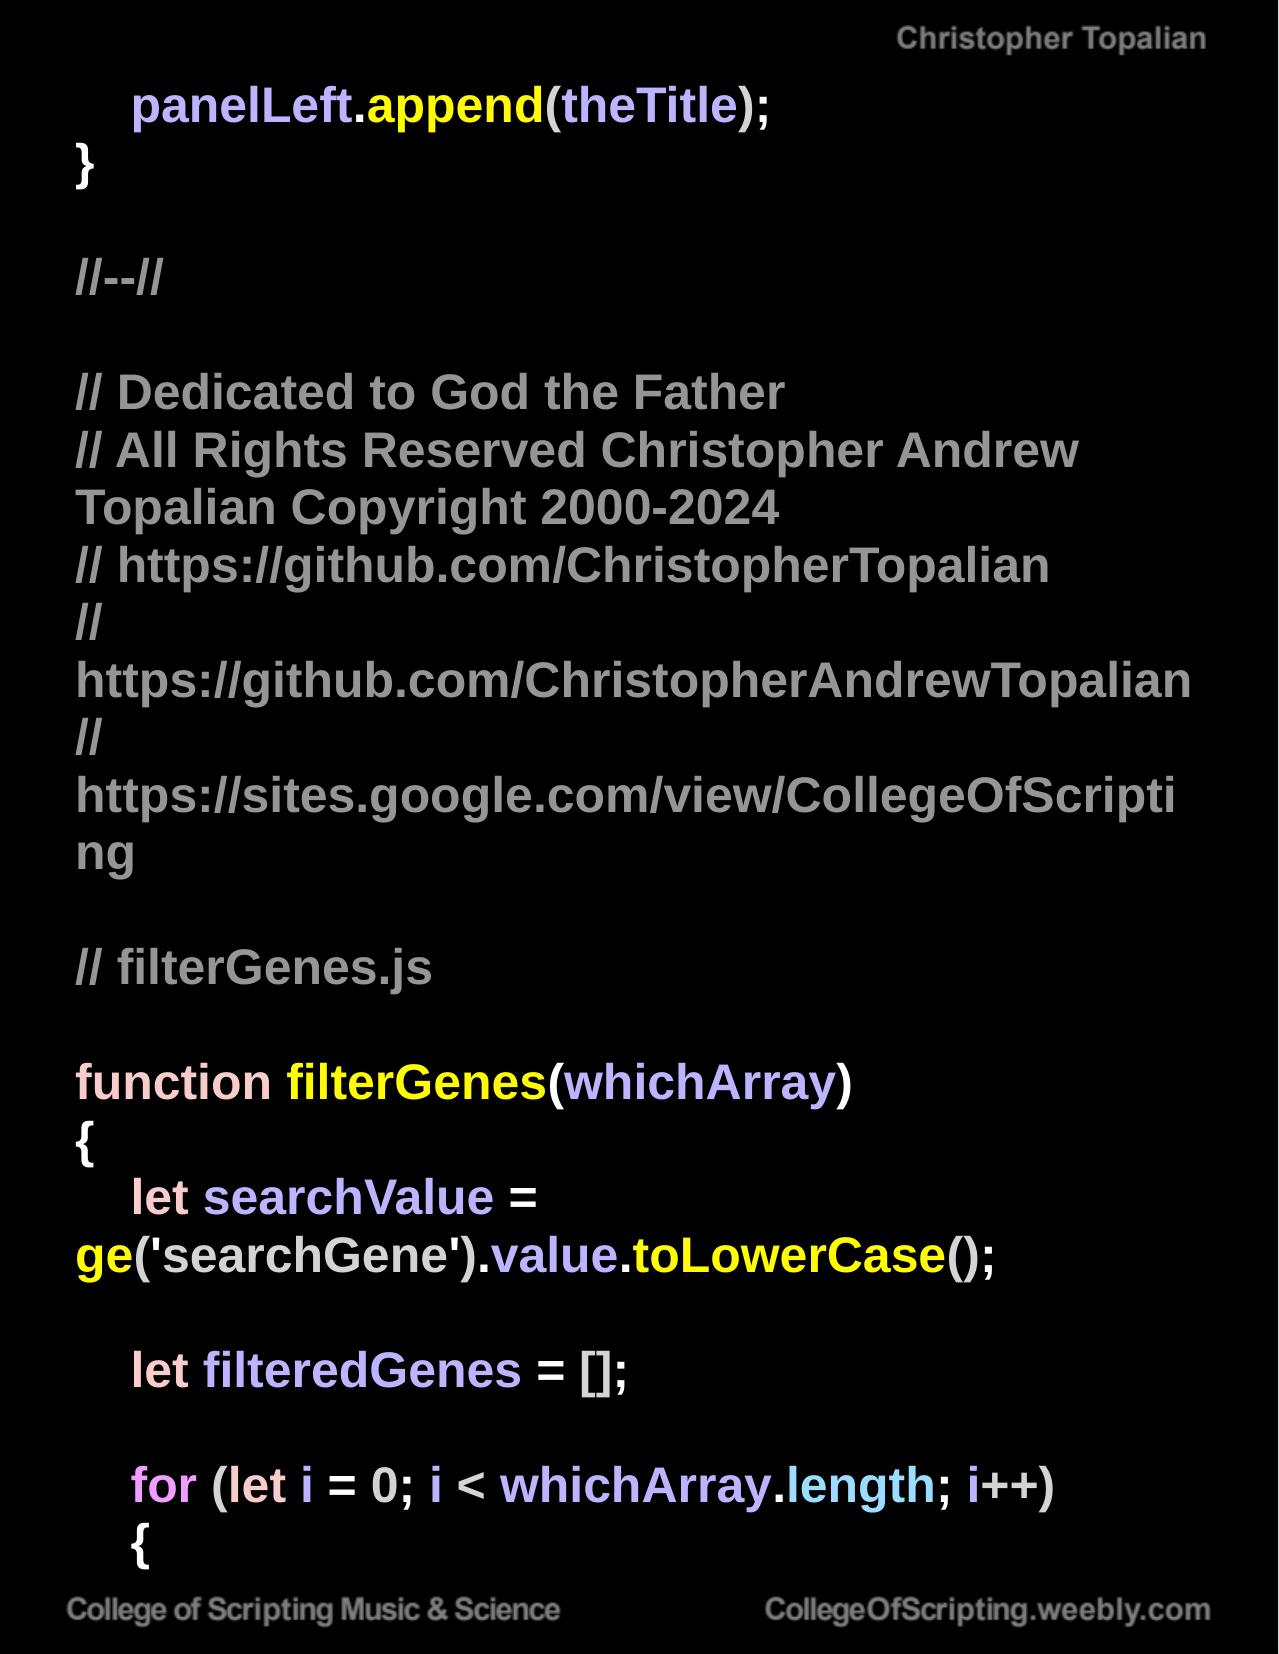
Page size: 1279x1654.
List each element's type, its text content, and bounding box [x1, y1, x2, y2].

text } [75, 132, 1203, 190]
text { [75, 1110, 1203, 1167]
text // https://github.com/ChristopherAndrewTopalian [75, 592, 1203, 707]
text function filterGenes(whichArray) [75, 1052, 1203, 1110]
text // All Rights Reserved Christopher Andrew Topalian Copyright 2000-2024 [75, 420, 1203, 535]
text // Dedicated to God the Father [75, 362, 1203, 420]
text let searchValue = ge('searchGene').value.toLowerCase(); [75, 1167, 1203, 1282]
text { [75, 1512, 1203, 1570]
text // filterGenes.js [75, 937, 1203, 995]
text panelLeft.append(theTitle); [75, 75, 1203, 132]
text // https://github.com/ChristopherTopalian [75, 535, 1203, 592]
text //--// [75, 247, 1203, 305]
text // https://sites.google.com/view/CollegeOfScripting [75, 707, 1203, 880]
text for (let i = 0; i < whichArray.length; i++) [75, 1455, 1203, 1512]
text let filteredGenes = []; [75, 1340, 1203, 1397]
